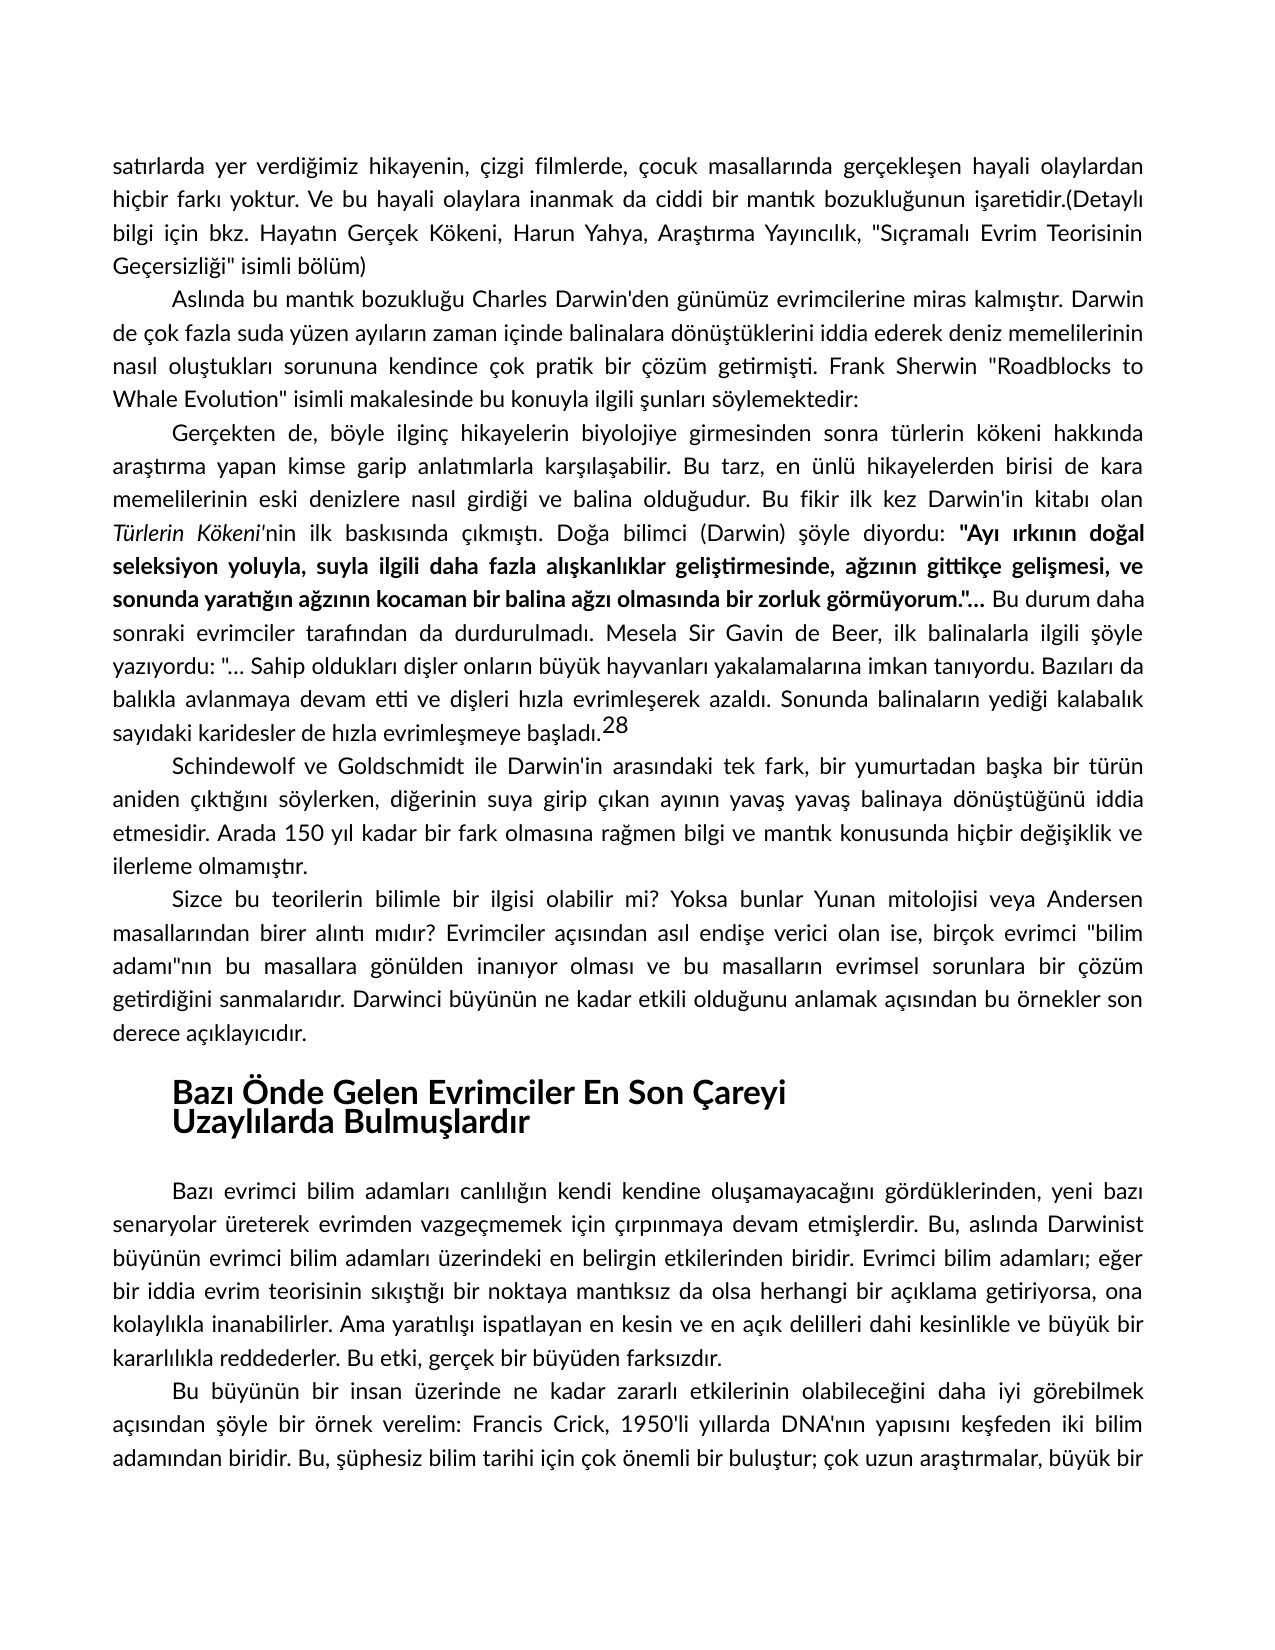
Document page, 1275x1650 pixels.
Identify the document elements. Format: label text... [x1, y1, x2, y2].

text Bazı Önde Gelen Evrimciler En Son Çareyi [698, 1081, 1145, 1110]
text Schindewolf ve Goldschmidt ile Darwin'in arasındaki tek fark, bir yumurtadan başka bir türün aniden çıktığını söylerken, diğerinin suya girip çıkan ayının yavaş yavaş balinaya dönüştüğünü iddia etmesidir. Arada 150 yıl kadar bir fark olmasına rağmen bilgi ve mantık konusunda hiçbir değişiklik ve ilerleme olmamıştır. [112, 748, 1145, 881]
text Uzaylılarda Bulmuşlardır [112, 1110, 1145, 1139]
text Bazı Önde Gelen Evrimciler En Son Çareyi [112, 1081, 705, 1110]
text Sizce bu teorilerin bilimle bir ilgisi olabilir mi? Yoksa bunlar Yunan mitolojisi veya Andersen masallarından birer alıntı mıdır? Evrimciler açısından asıl endişe verici olan ise, birçok evrimci "bilim adamı"nın bu masallara gönülden inanıyor olması ve bu masalların evrimsel sorunlara bir çözüm getirdiğini sanmalarıdır. Darwinci büyünün ne kadar etkili olduğunu anlamak açısından bu örnekler son derece açıklayıcıdır. [112, 881, 1145, 1048]
text Bu büyünün bir insan üzerinde ne kadar zararlı etkilerinin olabileceğini daha iyi görebilmek açısından şöyle bir örnek verelim: Francis Crick, 1950'li yıllarda DNA'nın yapısını keşfeden iki bilim adamından biridir. Bu, şüphesiz bilim tarihi için çok önemli bir buluştur; çok uzun araştırmalar, büyük bir [112, 1373, 1145, 1473]
text Gerçekten de, böyle ilginç hikayelerin biyolojiye girmesinden sonra türlerin kökeni hakkında araştırma yapan kimse garip anlatımlarla karşılaşabilir. Bu tarz, en ünlü hikayelerden birisi de kara memelilerinin eski denizlere nasıl girdiği ve balina olduğudur. Bu fikir ilk kez Darwin'in kitabı olan Türlerin Kökeni'nin ilk baskısında çıkmıştı. Doğa bilimci (Darwin) şöyle diyordu: "Ayı ırkının doğal seleksiyon yoluyla, suyla ilgili daha fazla alışkanlıklar geliştirmesinde, ağzının gittikçe gelişmesi, ve sonunda yaratığın ağzının kocaman bir balina ağzı olmasında bir zorluk görmüyorum."… Bu durum daha sonraki evrimciler tarafından da durdurulmadı. Mesela Sir Gavin de Beer, ilk balinalarla ilgili şöyle yazıyordu: "… Sahip oldukları dişler onların büyük hayvanları yakalamalarına imkan tanıyordu. Bazıları da balıkla avlanmaya devam etti ve dişleri hızla evrimleşerek azaldı. Sonunda balinaların yediği kalabalık sayıdaki karidesler de hızla evrimleşmeye başladı.28 [112, 414, 1145, 748]
text Bazı evrimci bilim adamları canlılığın kendi kendine oluşamayacağını gördüklerinden, yeni bazı senaryolar üreterek evrimden vazgeçmemek için çırpınmaya devam etmişlerdir. Bu, aslında Darwinist büyünün evrimci bilim adamları üzerindeki en belirgin etkilerinden biridir. Evrimci bilim adamları; eğer bir iddia evrim teorisinin sıkıştığı bir noktaya mantıksız da olsa herhangi bir açıklama getiriyorsa, ona kolaylıkla inanabilirler. Ama yaratılışı ispatlayan en kesin ve en açık delilleri dahi kesinlikle ve büyük bir kararlılıkla reddederler. Bu etki, gerçek bir büyüden farksızdır. [112, 1173, 1145, 1373]
text satırlarda yer verdiğimiz hikayenin, çizgi filmlerde, çocuk masallarında gerçekleşen hayali olaylardan hiçbir farkı yoktur. Ve bu hayali olaylara inanmak da ciddi bir mantık bozukluğunun işaretidir.(Detaylı bilgi için bkz. Hayatın Gerçek Kökeni, Harun Yahya, Araştırma Yayıncılık, "Sıçramalı Evrim Teorisinin Geçersizliği" isimli bölüm) [112, 148, 1145, 281]
text Aslında bu mantık bozukluğu Charles Darwin'den günümüz evrimcilerine miras kalmıştır. Darwin de çok fazla suda yüzen ayıların zaman içinde balinalara dönüştüklerini iddia ederek deniz memelilerinin nasıl oluştukları sorununa kendince çok pratik bir çözüm getirmişti. Frank Sherwin "Roadblocks to Whale Evolution" isimli makalesinde bu konuyla ilgili şunları söylemektedir: [112, 281, 1145, 414]
